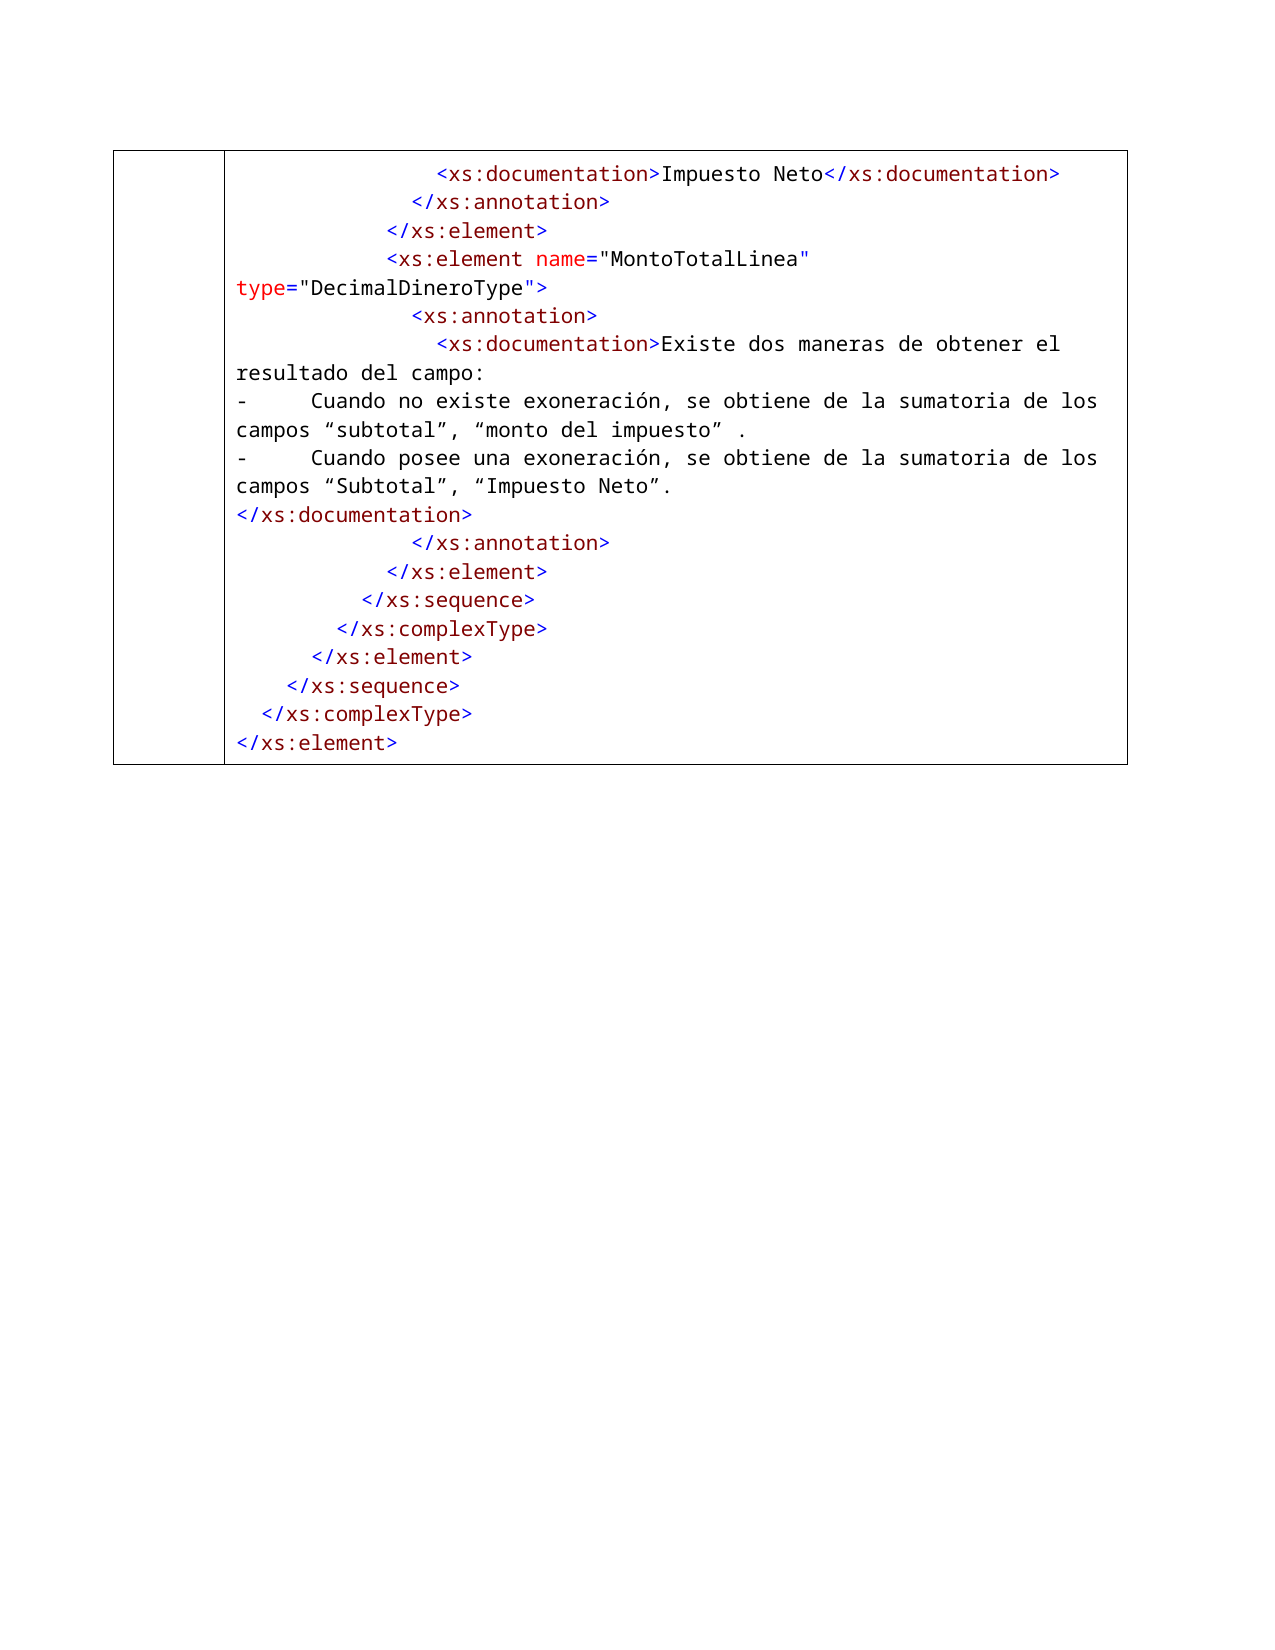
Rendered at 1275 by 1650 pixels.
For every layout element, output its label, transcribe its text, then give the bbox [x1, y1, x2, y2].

table_cell [114, 151, 224, 764]
table_cell <xs:documentation>Impuesto Neto</xs:documentation> </xs:annotation> </xs:element> <xs:element name="MontoTotalLinea" type="DecimalDineroType"> <xs:annotation> <xs:documentation>Existe dos maneras de obtener el resultado del campo: - Cuando no existe exoneración, se obtiene de la sumatoria de los campos “subtotal”, “monto del impuesto” . - Cuando posee una exoneración, se obtiene de la sumatoria de los campos “Subtotal”, “Impuesto Neto”. </xs:documentation> </xs:annotation> </xs:element> </xs:sequence> </xs:complexType> </xs:element> </xs:sequence> </xs:complexType> </xs:element> [225, 151, 1127, 764]
